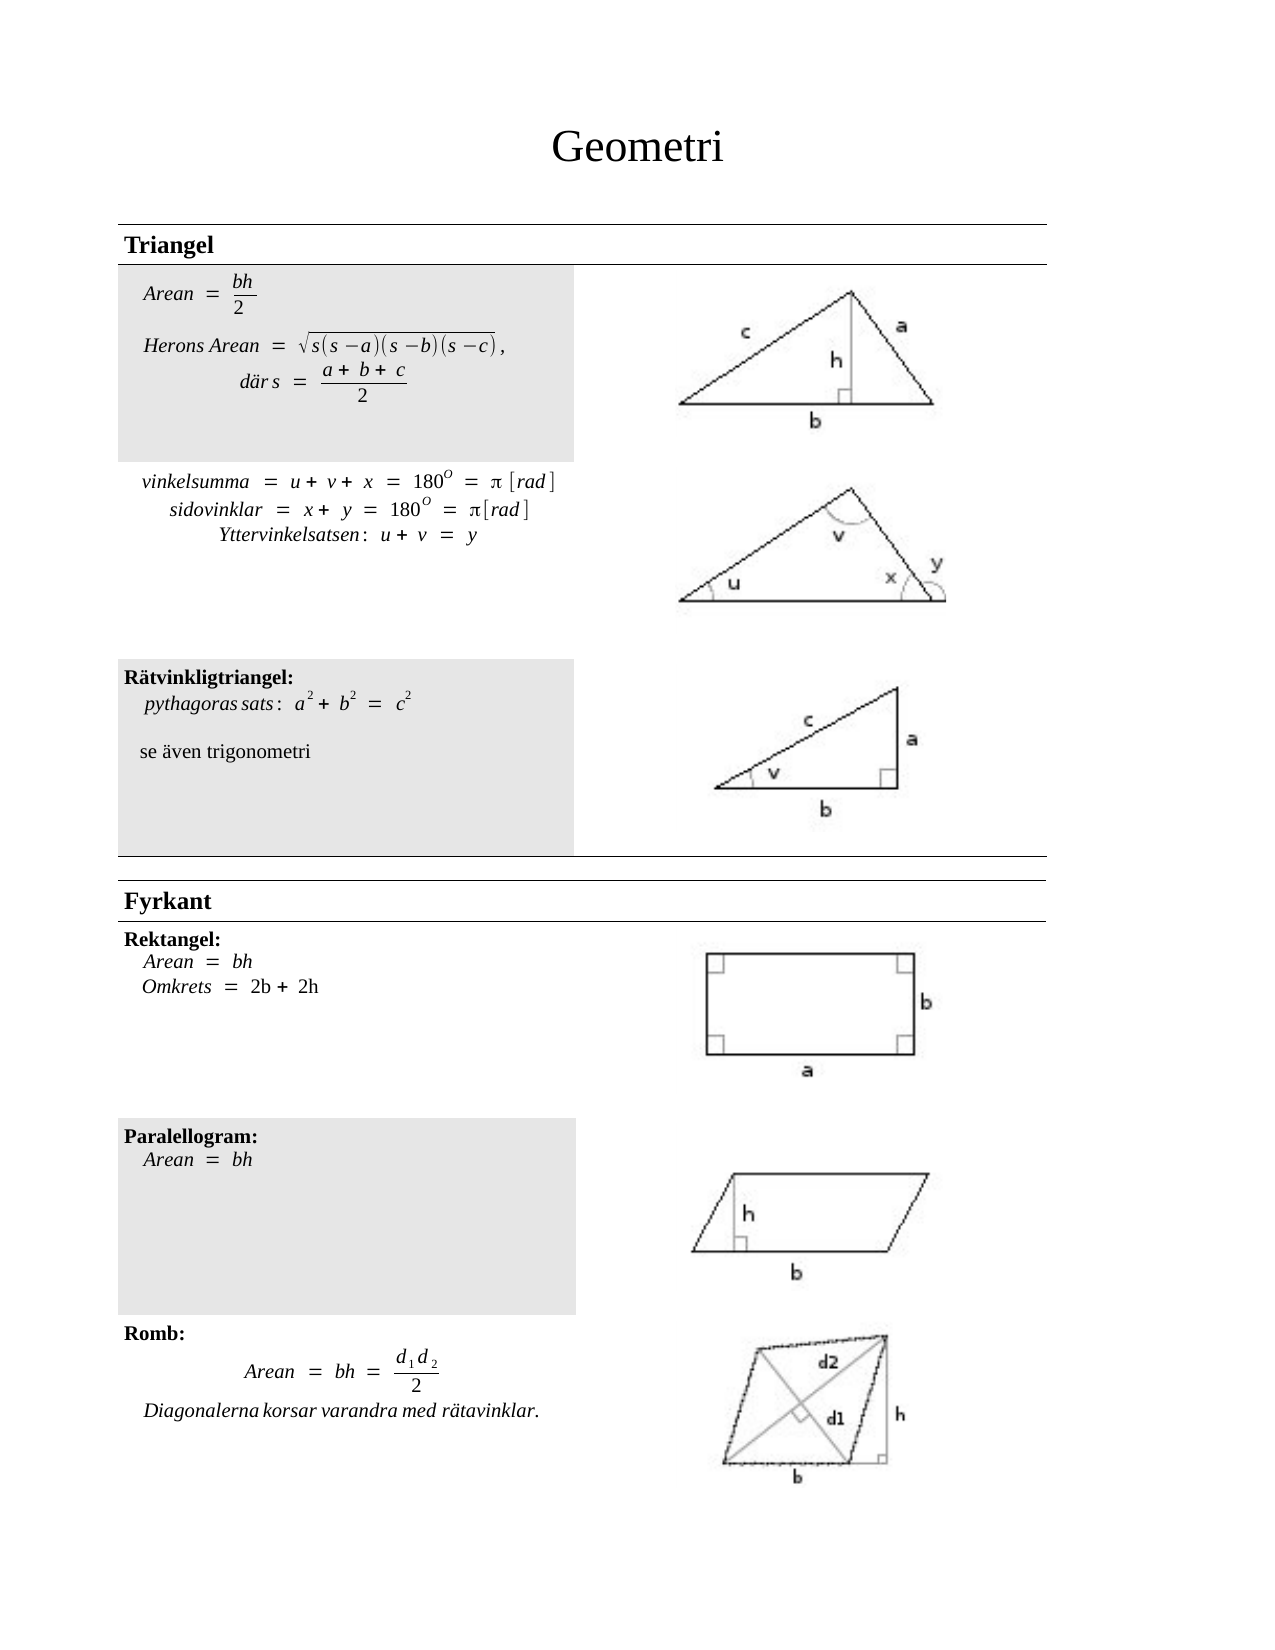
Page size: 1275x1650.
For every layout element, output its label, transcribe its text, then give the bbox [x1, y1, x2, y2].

table_cell [576, 1315, 1046, 1513]
text Geometri [118, 118, 1157, 171]
table_cell [118, 462, 574, 659]
picture [675, 1321, 947, 1488]
table_header Fyrkant [118, 881, 1046, 921]
table_cell [576, 1118, 1046, 1315]
table_cell [118, 265, 574, 325]
picture [675, 467, 947, 634]
table_cell [574, 468, 1047, 659]
picture [675, 1123, 947, 1291]
table_cell [574, 462, 1047, 467]
table_cell Romb: [118, 1315, 576, 1513]
table_cell Rätvinkligtriangel: se även trigonometri [118, 659, 574, 856]
picture [675, 926, 947, 1094]
picture [675, 664, 947, 832]
table_header Triangel [118, 225, 1047, 264]
table_cell [118, 325, 574, 462]
picture [675, 270, 947, 437]
table_cell [574, 659, 1047, 856]
table_cell Rektangel: [118, 922, 576, 1118]
table_cell [576, 922, 1046, 1118]
table_cell Paralellogram: [118, 1118, 576, 1315]
table_cell [574, 265, 1047, 462]
